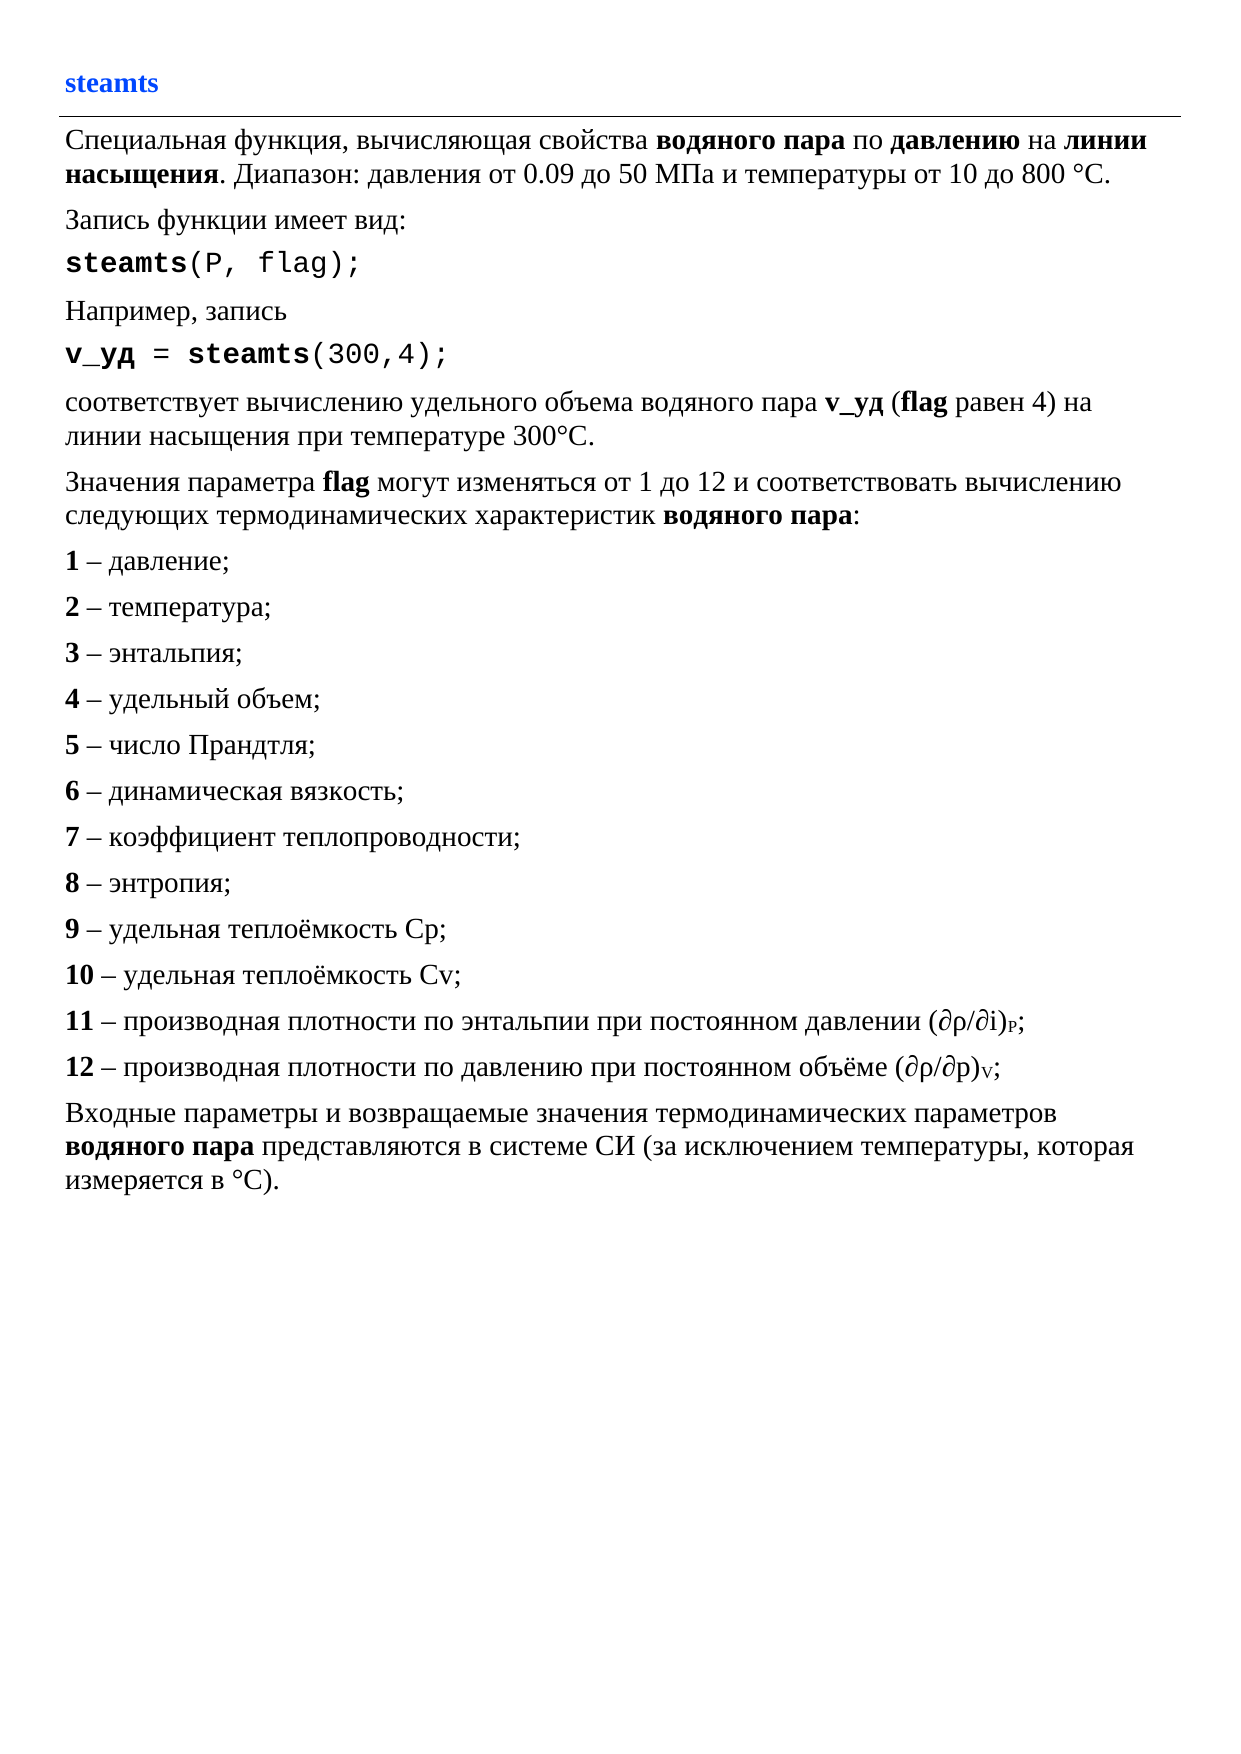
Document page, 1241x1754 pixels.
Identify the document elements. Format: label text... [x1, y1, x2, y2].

table_header steamts [59, 59, 1181, 116]
table_cell Специальная функция, вычисляющая свойства водяного пара по давлению на линии насыщения. Диапазон: давления от 0.09 до 50 МПа и температуры от 10 до 800 °С. Запись функции имеет вид: steamts(P, flag); Например, запись v_уд = steamts(300,4); соответствует вычислению удельного объема водяного пара v_уд (flag равен 4) на линии насыщения при температуре 300°С. Значения параметра flag могут изменяться от 1 до 12 и соответствовать вычислению следующих термодинамических характеристик водяного пара: 1 – давление; 2 – температура; 3 – энтальпия; 4 – удельный объем; 5 – число Прандтля; 6 – динамическая вязкость; 7 – коэффициент теплопроводности; 8 – энтропия; 9 – удельная теплоёмкость Cp; 10 – удельная теплоёмкость Cv; 11 – производная плотности по энтальпии при постоянном давлении (∂ρ/∂i)P; 12 – производная плотности по давлению при постоянном объёме (∂ρ/∂p)V; Входные параметры и возвращаемые значения термодинамических параметров водяного пара представляются в системе СИ (за исключением температуры, которая измеряется в °С). [59, 117, 1181, 1213]
